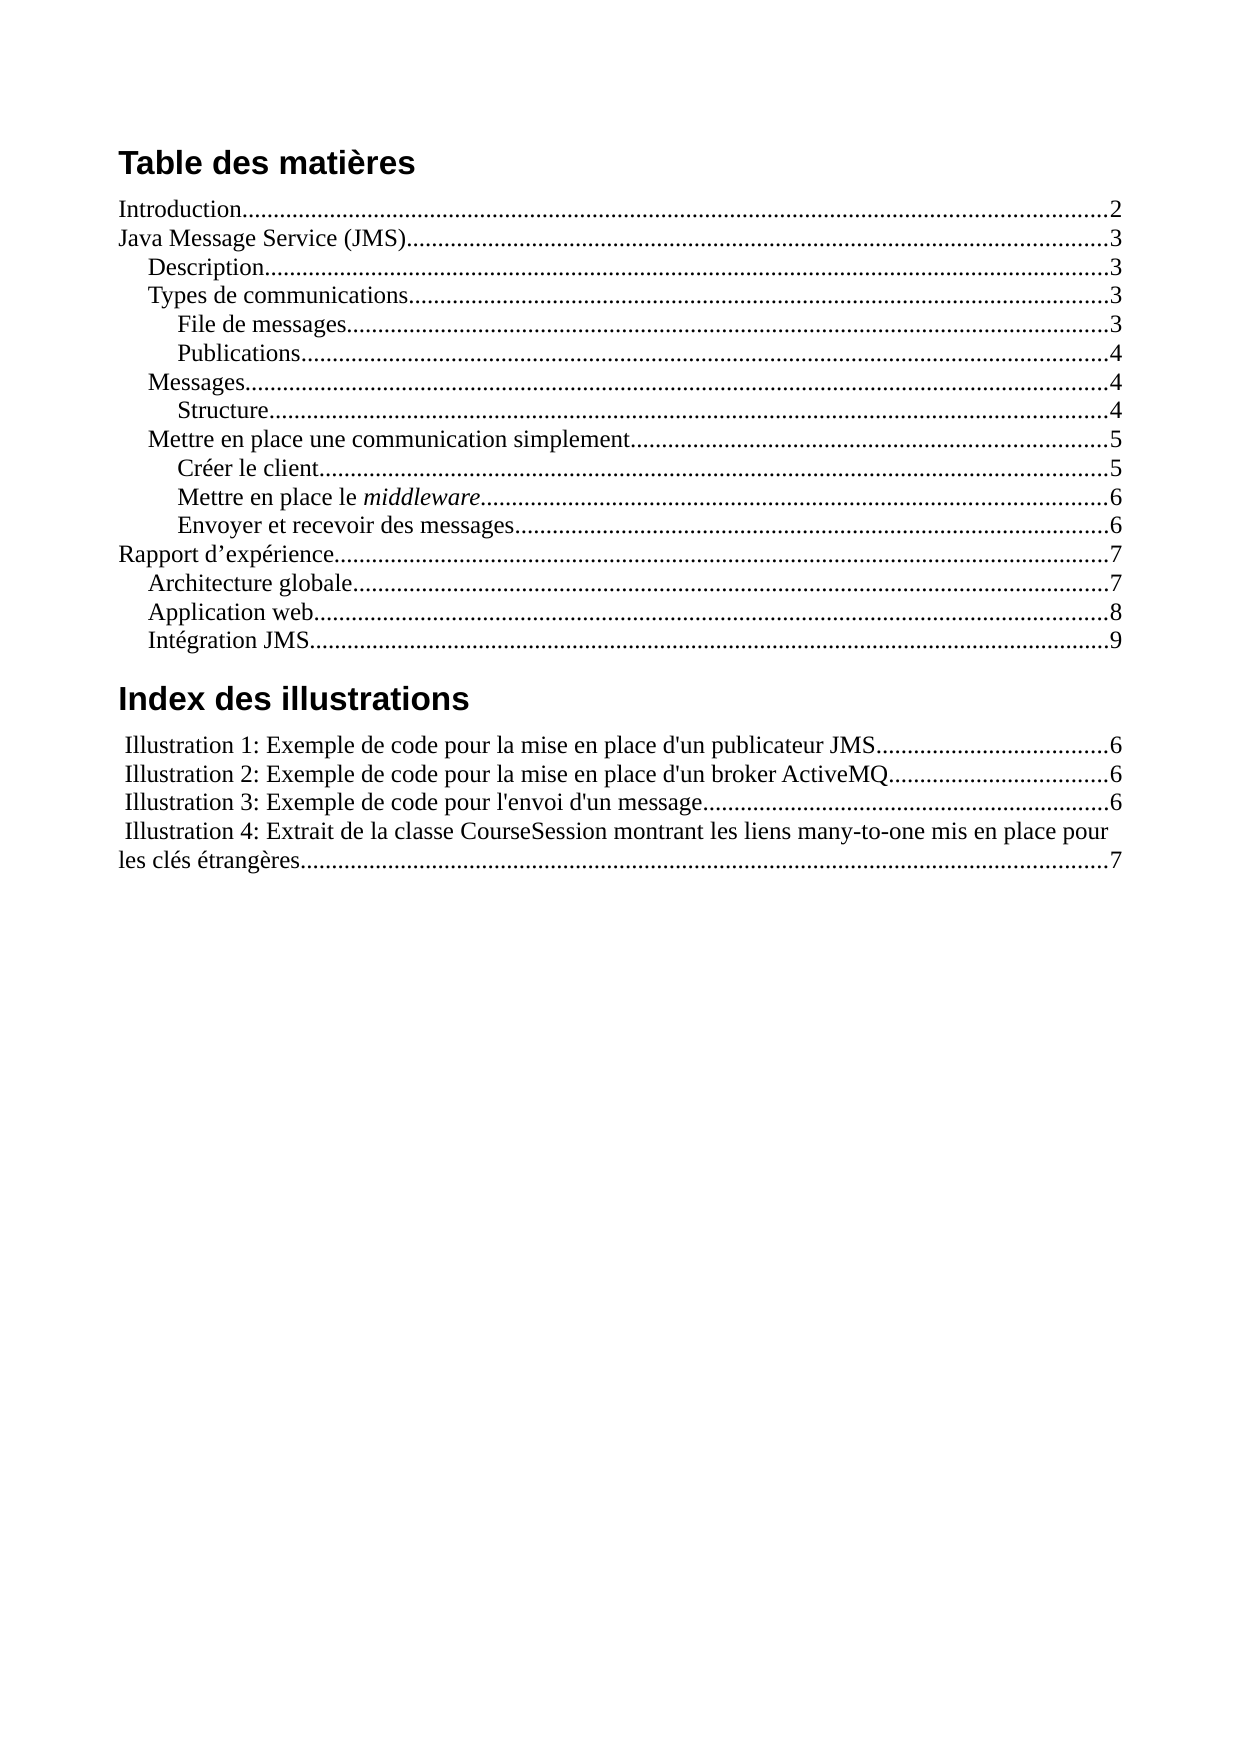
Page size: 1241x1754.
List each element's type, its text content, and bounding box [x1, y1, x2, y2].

text Illustration 4: Extrait de la classe CourseSession montrant les liens many-to-one mis en place pour les clés étrangères 7 [118, 816, 1122, 874]
text Créer le client 5 [177, 453, 1122, 482]
text Structure 4 [177, 395, 1122, 424]
text Illustration 1: Exemple de code pour la mise en place d'un publicateur JMS 6 [118, 730, 1122, 759]
text File de messages 3 [177, 309, 1122, 338]
text Illustration 2: Exemple de code pour la mise en place d'un broker ActiveMQ 6 [118, 759, 1122, 787]
text Intégration JMS 9 [148, 625, 1122, 654]
text Illustration 3: Exemple de code pour l'envoi d'un message 6 [118, 787, 1122, 816]
text Messages 4 [148, 367, 1122, 395]
text Mettre en place une communication simplement 5 [148, 424, 1122, 453]
subtitle Index des illustrations [118, 679, 1122, 717]
text Description 3 [148, 252, 1122, 280]
text Java Message Service (JMS) 3 [118, 223, 1122, 252]
text Rapport d’expérience 7 [118, 539, 1122, 568]
text Introduction 2 [118, 194, 1122, 223]
text Types de communications 3 [148, 280, 1122, 309]
text Envoyer et recevoir des messages 6 [177, 510, 1122, 539]
text Architecture globale 7 [148, 568, 1122, 597]
subtitle Table des matières [118, 143, 1122, 182]
text Mettre en place le middleware 6 [177, 482, 1122, 510]
text Publications 4 [177, 338, 1122, 367]
text Application web 8 [148, 597, 1122, 625]
